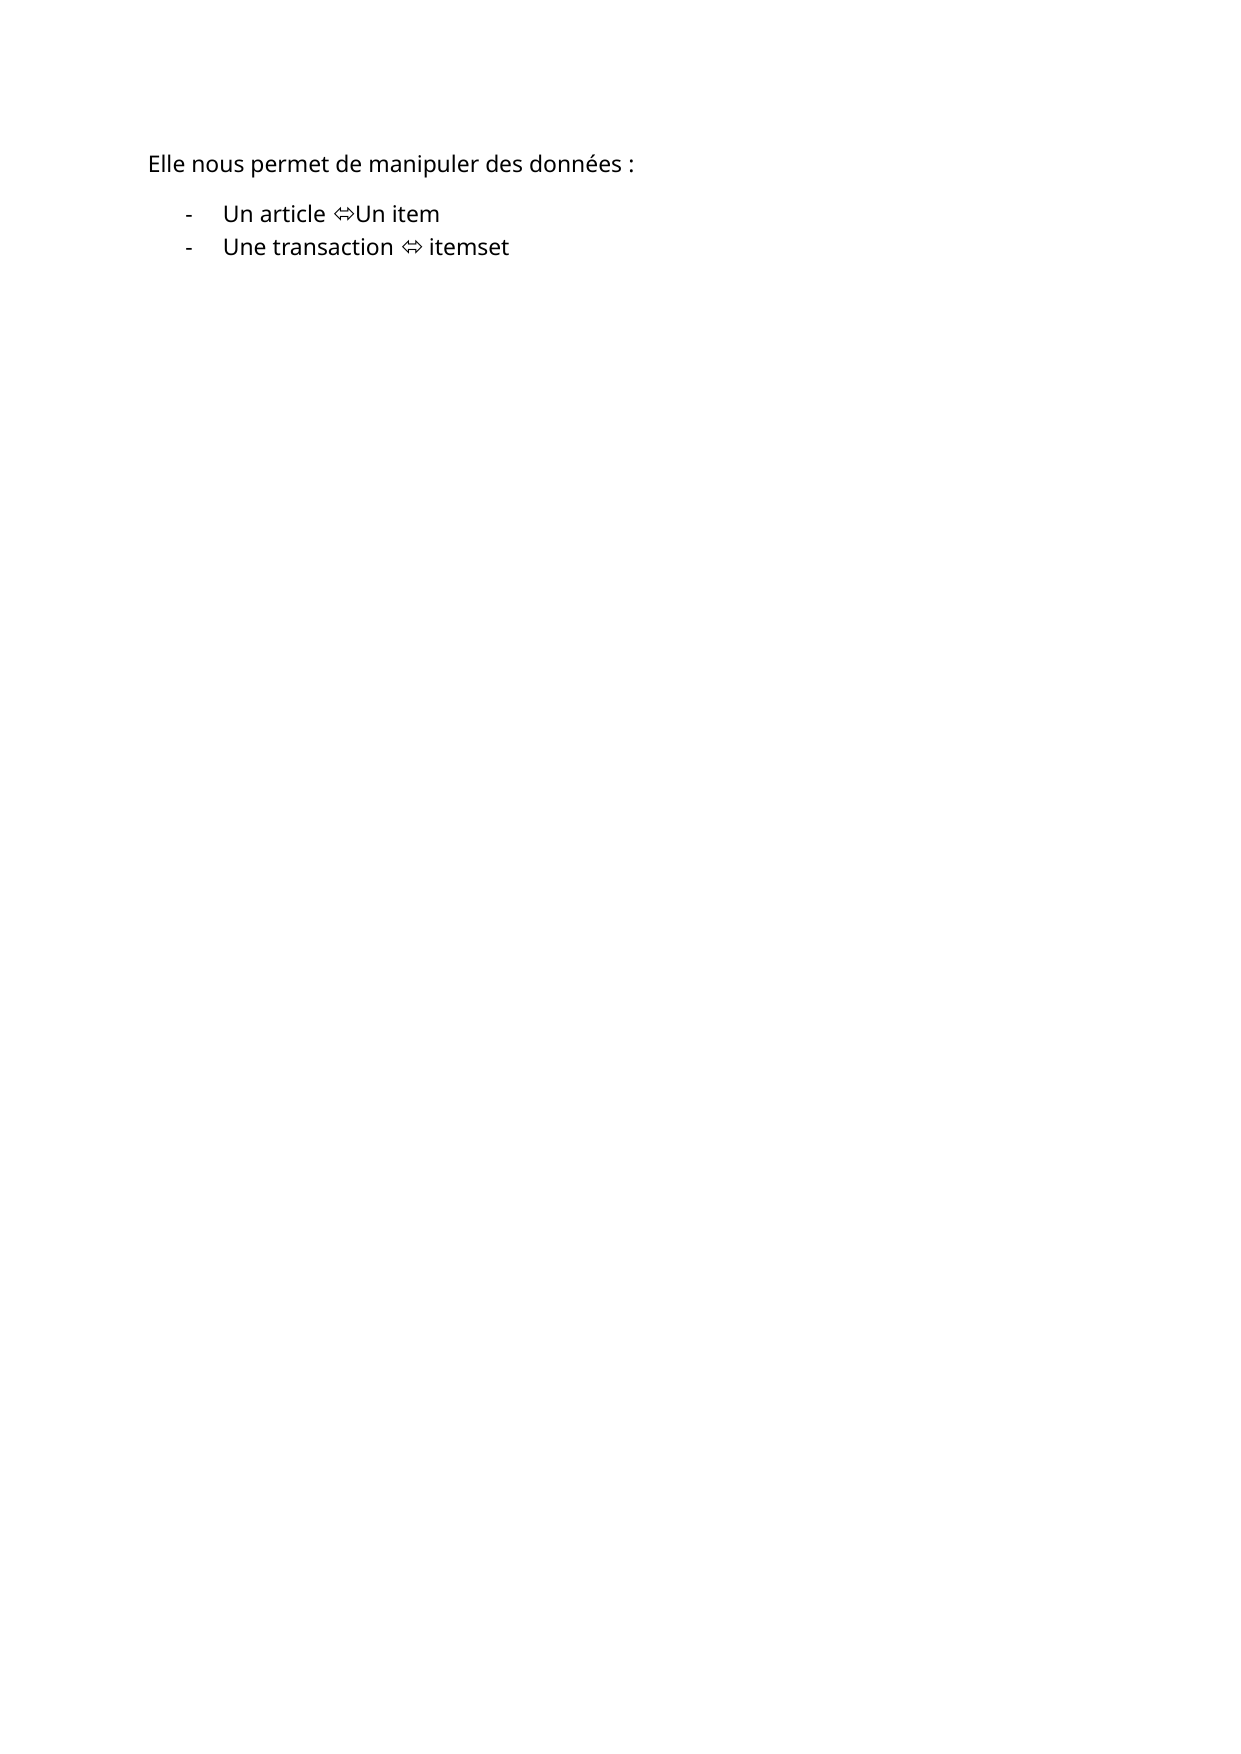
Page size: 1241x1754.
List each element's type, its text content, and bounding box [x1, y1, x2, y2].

list Une transaction  itemset [185, 231, 1093, 262]
text Elle nous permet de manipuler des données : [148, 148, 1093, 179]
list Un article Un item [185, 198, 1093, 229]
